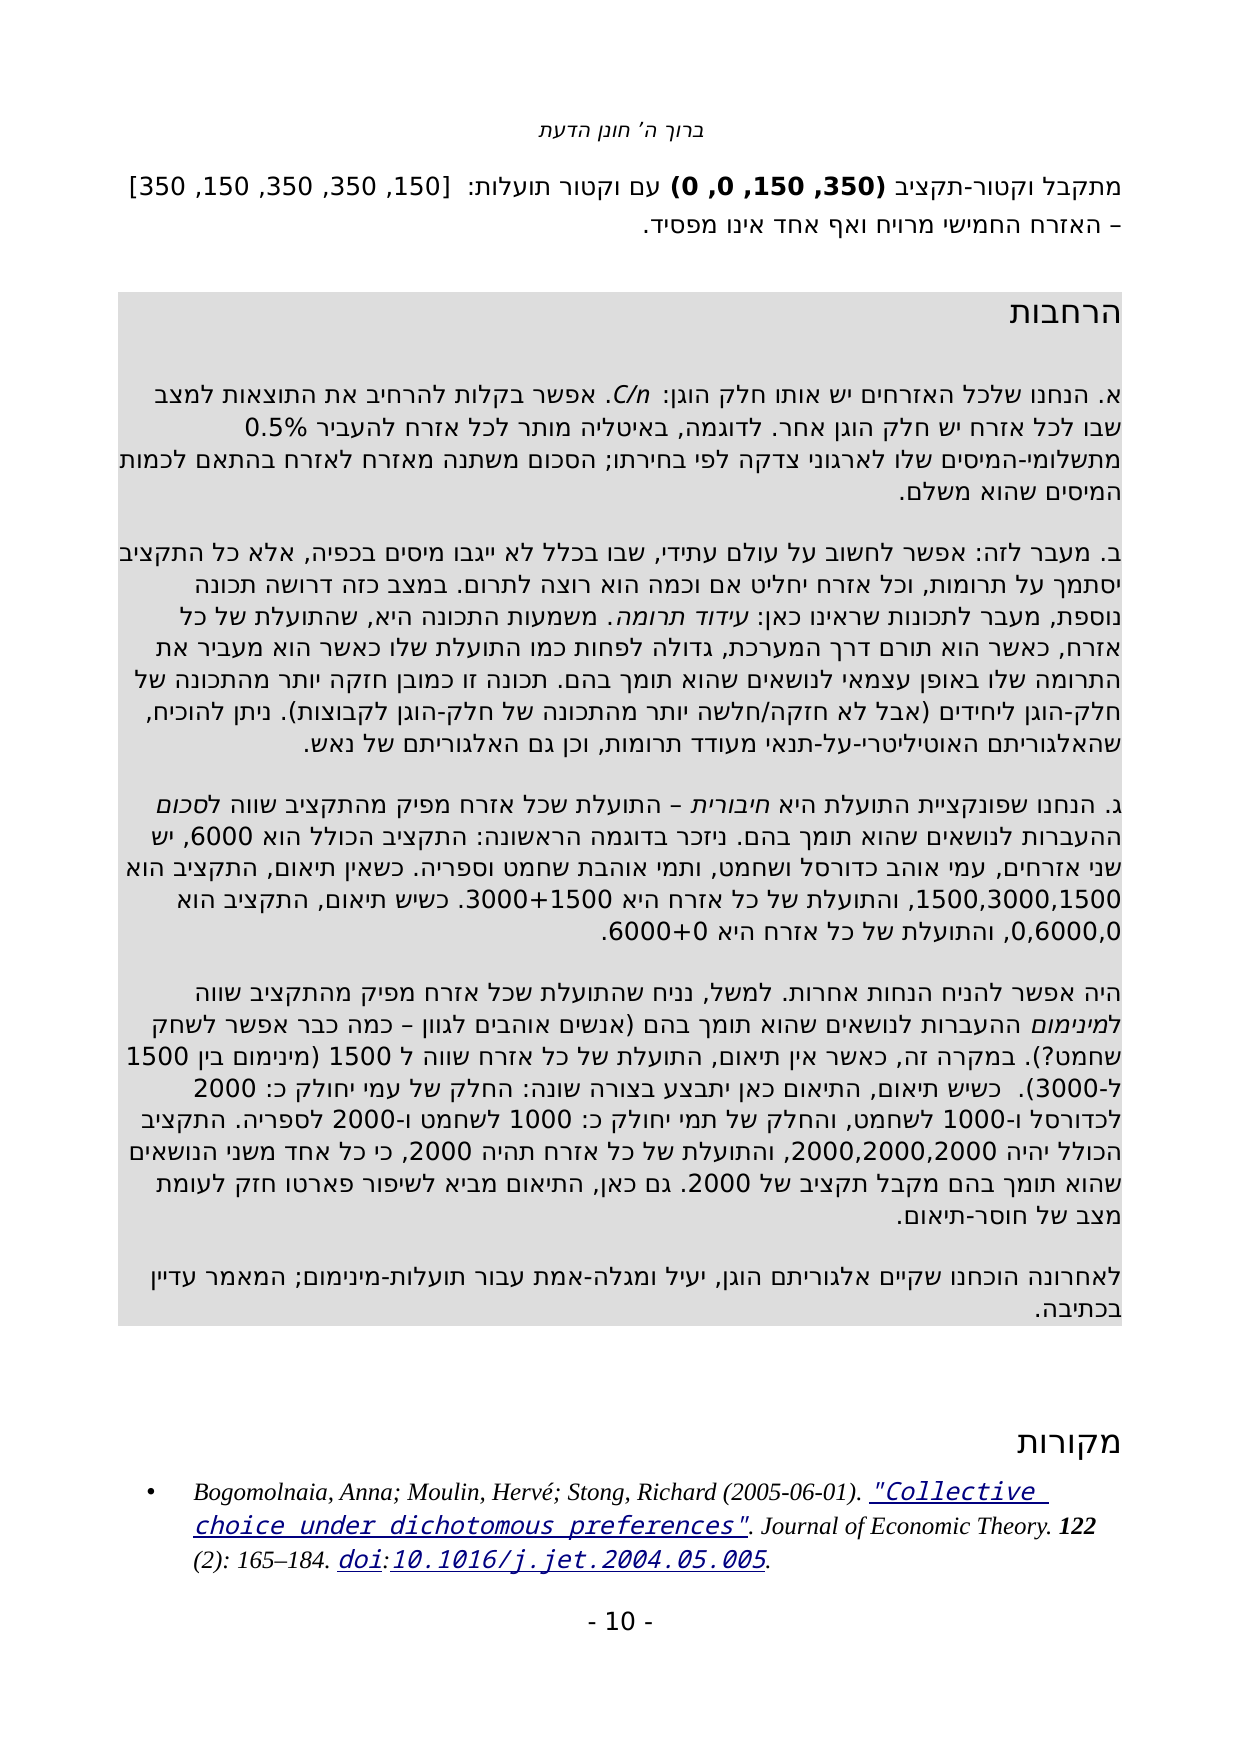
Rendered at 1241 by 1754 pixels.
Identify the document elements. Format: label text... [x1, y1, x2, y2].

text ג. הנחנו שפונקציית התועלת היא חיבורית – התועלת שכל אזרח מפיק מהתקציב שווה לסכום ההעברות לנושאים שהוא תומך בהם. ניזכר בדוגמה הראשונה: התקציב הכולל הוא 6000, יש שני אזרחים, עמי אוהב כדורסל ושחמט, ותמי אוהבת שחמט וספריה. כשאין תיאום, התקציב הוא 1500,3000,1500, והתועלת של כל אזרח היא 3000+1500. כשיש תיאום, התקציב הוא 0,6000,0, והתועלת של כל אזרח היא 6000+0. [118, 790, 1122, 949]
text ב. מעבר לזה: אפשר לחשוב על עולם עתידי, שבו בכלל לא ייגבו מיסים בכפיה, אלא כל התקציב יסתמך על תרומות, וכל אזרח יחליט אם וכמה הוא רוצה לתרום. במצב כזה דרושה תכונה נוספת, מעבר לתכונות שראינו כאן: עידוד תרומה. משמעות התכונה היא, שהתועלת של כל אזרח, כאשר הוא תורם דרך המערכת, גדולה לפחות כמו התועלת שלו כאשר הוא מעביר את התרומה שלו באופן עצמאי לנושאים שהוא תומך בהם. תכונה זו כמובן חזקה יותר מהתכונה של חלק-הוגן ליחידים (אבל לא חזקה/חלשה יותר מהתכונה של חלק-הוגן לקבוצות). ניתן להוכיח, שהאלגוריתם האוטיליטרי-על-תנאי מעודד תרומות, וכן גם האלגוריתם של נאש. [118, 538, 1122, 761]
text לאחרונה הוכחנו שקיים אלגוריתם הוגן, יעיל ומגלה-אמת עבור תועלות-מינימום; המאמר עדיין בכתיבה. [118, 1262, 1122, 1326]
subtitle מקורות [118, 1422, 1122, 1461]
list Bogomolnaia, Anna; Moulin, Hervé; Stong, Richard (2005-06-01). "Collective choice under dichotomous preferences". Journal of Economic Theory. 122 (2): 165–184. doi:10.1016/j.jet.2004.05.005. [156, 1473, 1122, 1576]
text בהתאם למשפט ה"טרילמה" שהוכחנו למעלה, האלגוריתם האוטיליטרי-על-תנאי אינו יעיל-פארטו בקבוצת כל התקציבים. בדוגמה השניה, וקטור התועלות הוא: [150, 350, 350, 150, 300]. אפשר להשיג שיפור-פארטו ע"י העברת 50 מ-ג ל-א והעברת 50 מ-ד ל-ב. מתקבל וקטור-תקציב (350, 150, 0, 0) עם וקטור תועלות: [150, 350, 350, 150, 350] – האזרח החמישי מרויח ואף אחד אינו מפסיד. [118, 172, 1122, 246]
text א. הנחנו שלכל האזרחים יש אותו חלק הוגן: C/n. אפשר בקלות להרחיב את התוצאות למצב שבו לכל אזרח יש חלק הוגן אחר. לדוגמה, באיטליה מותר לכל אזרח להעביר 0.5% מתשלומי-המיסים שלו לארגוני צדקה לפי בחירתו; הסכום משתנה מאזרח לאזרח בהתאם לכמות המיסים שהוא משלם. [118, 376, 1122, 509]
subtitle הרחבות [118, 292, 1122, 334]
text היה אפשר להניח הנחות אחרות. למשל, נניח שהתועלת שכל אזרח מפיק מהתקציב שווה למינימום ההעברות לנושאים שהוא תומך בהם (אנשים אוהבים לגוון – כמה כבר אפשר לשחק שחמט?). במקרה זה, כאשר אין תיאום, התועלת של כל אזרח שווה ל 1500 (מינימום בין 1500 ל-3000). כשיש תיאום, התיאום כאן יתבצע בצורה שונה: החלק של עמי יחולק כ: 2000 לכדורסל ו-1000 לשחמט, והחלק של תמי יחולק כ: 1000 לשחמט ו-2000 לספריה. התקציב הכולל יהיה 2000,2000,2000, והתועלת של כל אזרח תהיה 2000, כי כל אחד משני הנושאים שהוא תומך בהם מקבל תקציב של 2000. גם כאן, התיאום מביא לשיפור פארטו חזק לעומת מצב של חוסר-תיאום. [118, 978, 1122, 1233]
